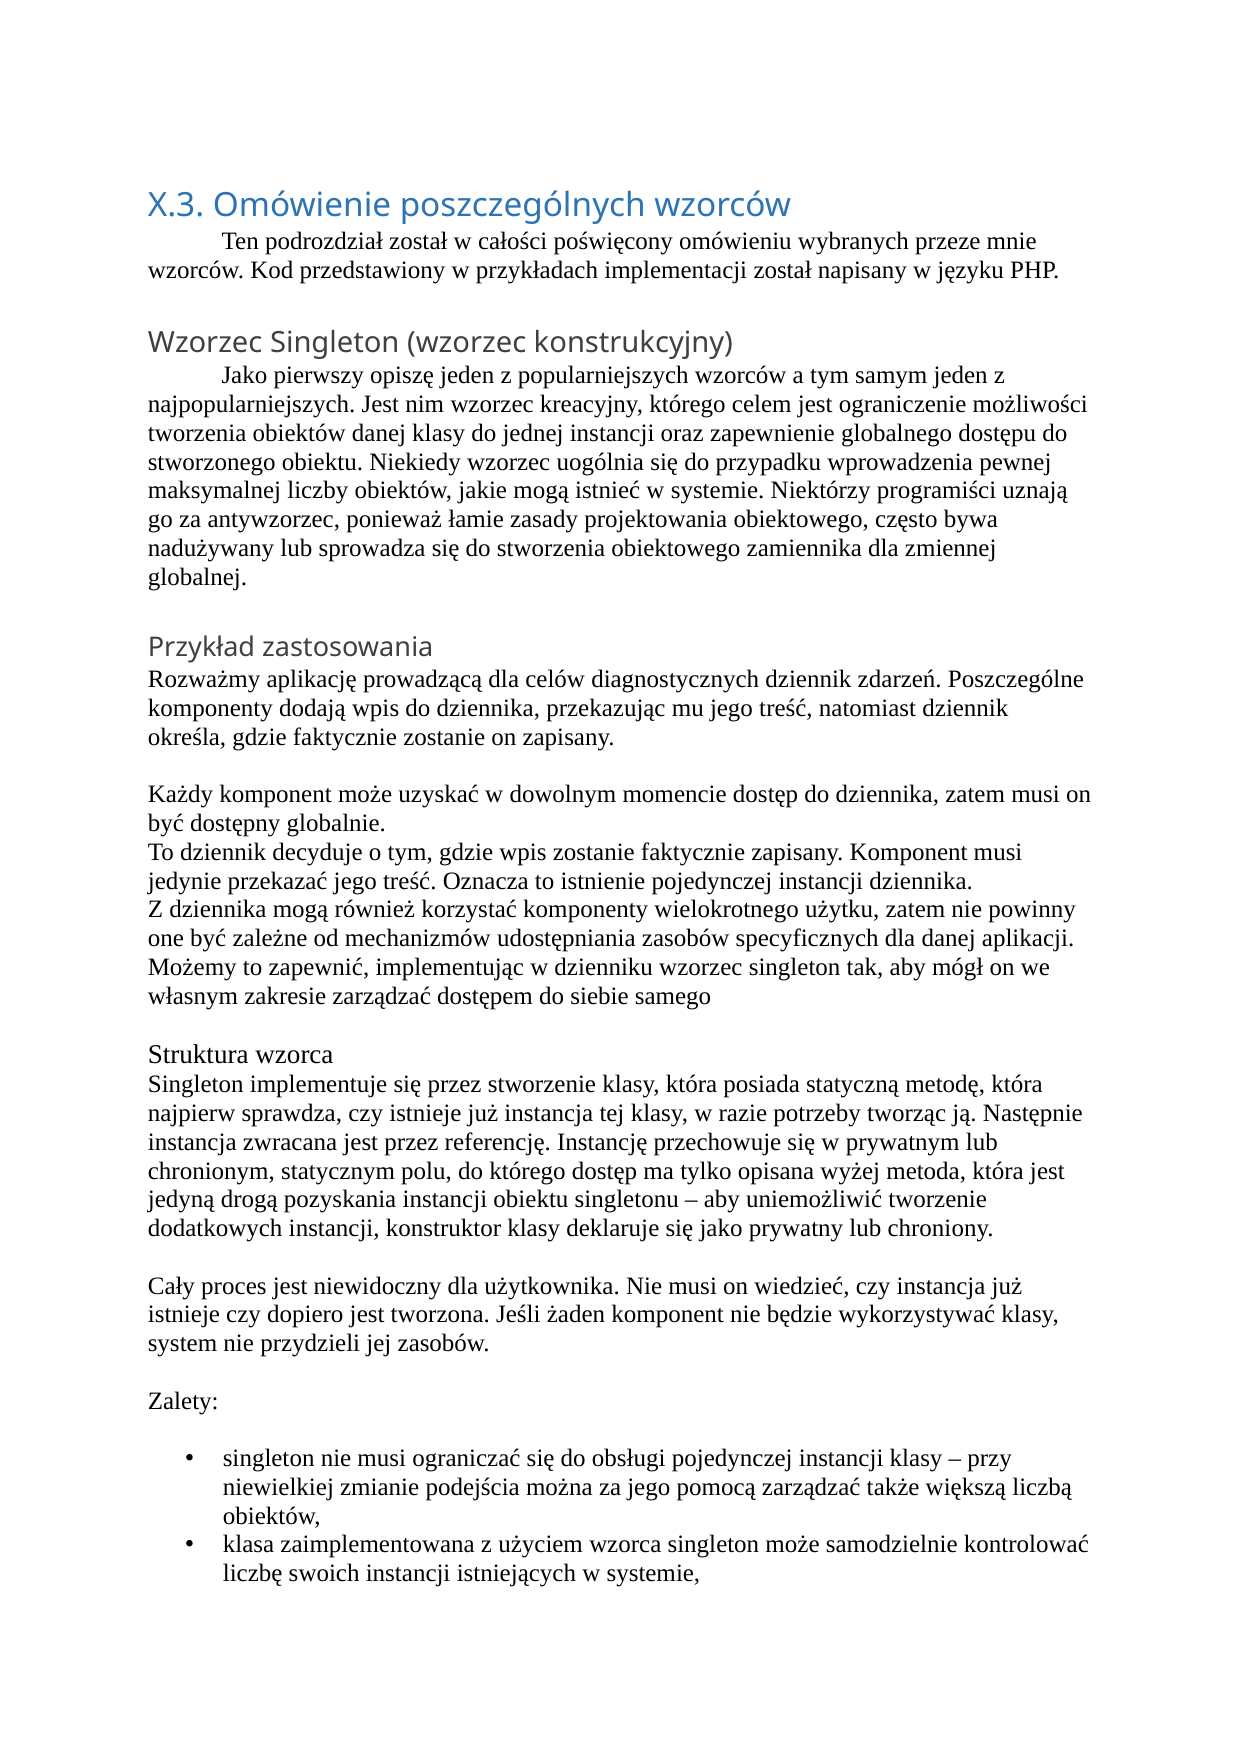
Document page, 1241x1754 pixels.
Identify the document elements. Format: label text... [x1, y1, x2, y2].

text Możemy to zapewnić, implementując w dzienniku wzorzec singleton tak, aby mógł on we własnym zakresie zarządzać dostępem do siebie samego [148, 952, 1093, 1009]
text Zalety: [148, 1386, 1093, 1414]
subtitle X.3. Omówienie poszczególnych wzorców [148, 181, 1093, 226]
text Każdy komponent może uzyskać w dowolnym momencie dostęp do dziennika, zatem musi on być dostępny globalnie. [148, 779, 1093, 837]
text Singleton implementuje się przez stworzenie klasy, która posiada statyczną metodę, która najpierw sprawdza, czy istnieje już instancja tej klasy, w razie potrzeby tworząc ją. Następnie instancja zwracana jest przez referencję. Instancję przechowuje się w prywatnym lub chronionym, statycznym polu, do którego dostęp ma tylko opisana wyżej metoda, która jest jedyną drogą pozyskania instancji obiektu singletonu – aby uniemożliwić tworzenie dodatkowych instancji, konstruktor klasy deklaruje się jako prywatny lub chroniony. [148, 1069, 1093, 1242]
text Ten podrozdział został w całości poświęcony omówieniu wybranych przeze mnie wzorców. Kod przedstawiony w przykładach implementacji został napisany w języku PHP. [148, 226, 1093, 284]
text Z dziennika mogą również korzystać komponenty wielokrotnego użytku, zatem nie powinny one być zależne od mechanizmów udostępniania zasobów specyficznych dla danej aplikacji. [148, 894, 1093, 952]
list singleton nie musi ograniczać się do obsługi pojedynczej instancji klasy – przy niewielkiej zmianie podejścia można za jego pomocą zarządzać także większą liczbą obiektów, [185, 1443, 1093, 1529]
text To dziennik decyduje o tym, gdzie wpis zostanie faktycznie zapisany. Komponent musi jedynie przekazać jego treść. Oznacza to istnienie pojedynczej instancji dziennika. [148, 837, 1093, 894]
text Struktura wzorca [148, 1038, 1093, 1069]
subtitle Wzorzec Singleton (wzorzec konstrukcyjny) [148, 321, 1093, 361]
list klasa zaimplementowana z użyciem wzorca singleton może samodzielnie kontrolować liczbę swoich instancji istniejących w systemie, [185, 1529, 1093, 1587]
subtitle Przykład zastosowania [148, 628, 1093, 664]
text Jako pierwszy opiszę jeden z popularniejszych wzorców a tym samym jeden z najpopularniejszych. Jest nim wzorzec kreacyjny, którego celem jest ograniczenie możliwości tworzenia obiektów danej klasy do jednej instancji oraz zapewnienie globalnego dostępu do stworzonego obiektu. Niekiedy wzorzec uogólnia się do przypadku wprowadzenia pewnej maksymalnej liczby obiektów, jakie mogą istnieć w systemie. Niektórzy programiści uznają go za antywzorzec, ponieważ łamie zasady projektowania obiektowego, często bywa nadużywany lub sprowadza się do stworzenia obiektowego zamiennika dla zmiennej globalnej. [148, 361, 1093, 591]
text Rozważmy aplikację prowadzącą dla celów diagnostycznych dziennik zdarzeń. Poszczególne komponenty dodają wpis do dziennika, przekazując mu jego treść, natomiast dziennik określa, gdzie faktycznie zostanie on zapisany. [148, 664, 1093, 751]
text Cały proces jest niewidoczny dla użytkownika. Nie musi on wiedzieć, czy instancja już istnieje czy dopiero jest tworzona. Jeśli żaden komponent nie będzie wykorzystywać klasy, system nie przydzieli jej zasobów. [148, 1271, 1093, 1357]
